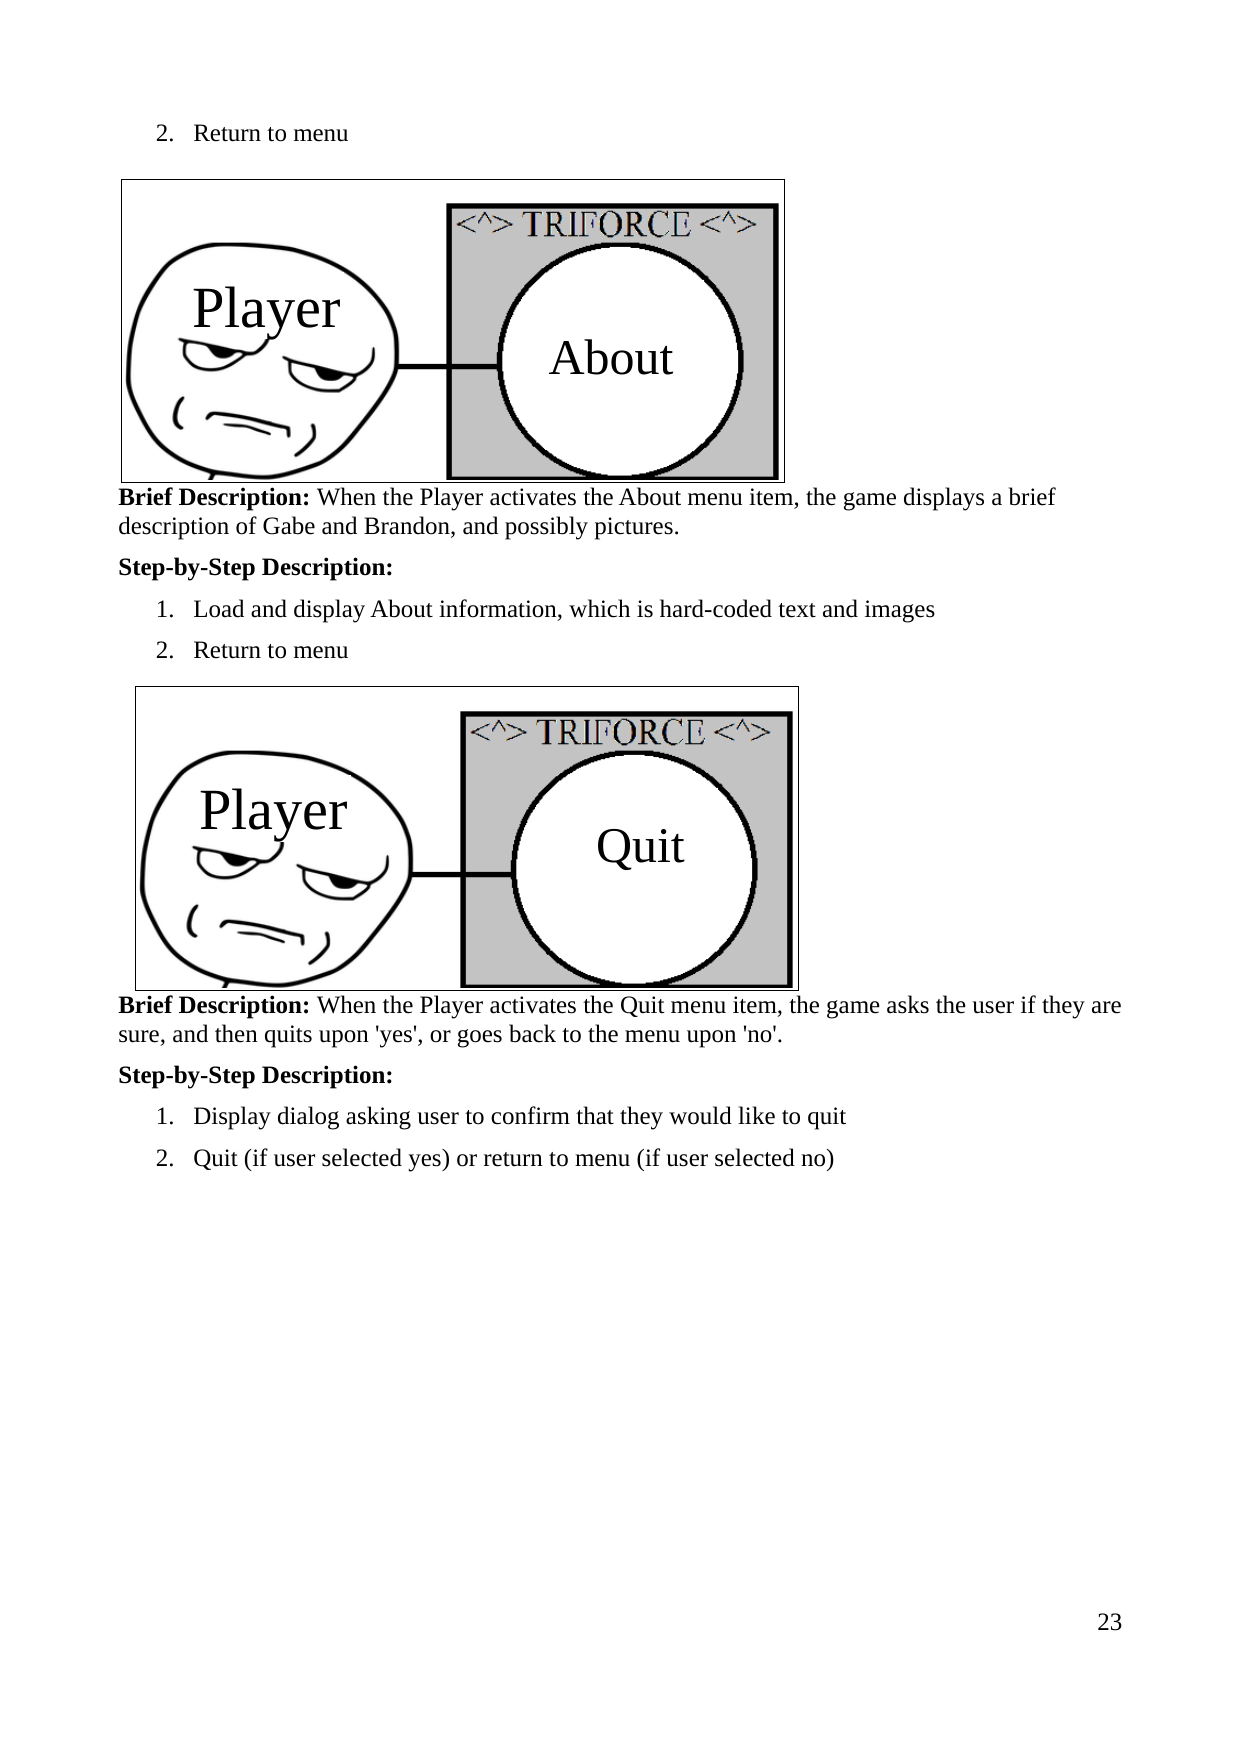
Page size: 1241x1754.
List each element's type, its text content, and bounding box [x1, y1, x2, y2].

text Step-by-Step Description: [118, 552, 1122, 581]
text Brief Description: When the Player activates the About menu item, the game displays a brief description of Gabe and Brandon, and possibly pictures. [118, 159, 1122, 540]
text Quit [552, 816, 728, 873]
list Display dialog asking user to confirm that they would like to quit [156, 1101, 1122, 1130]
list Return to menu [156, 118, 1122, 147]
text Player [195, 775, 351, 842]
text Player [188, 272, 344, 339]
list Quit (if user selected yes) or return to menu (if user selected no) [156, 1143, 1122, 1171]
text Brief Description: When the Player activates the Quit menu item, the game asks the user if they are sure, and then quits upon 'yes', or goes back to the menu upon 'no'. [118, 676, 1122, 1048]
list Load and display About information, which is hard-coded text and images [156, 594, 1122, 622]
text About [523, 328, 699, 386]
text Step-by-Step Description: [118, 1060, 1122, 1089]
list Return to menu [156, 635, 1122, 664]
